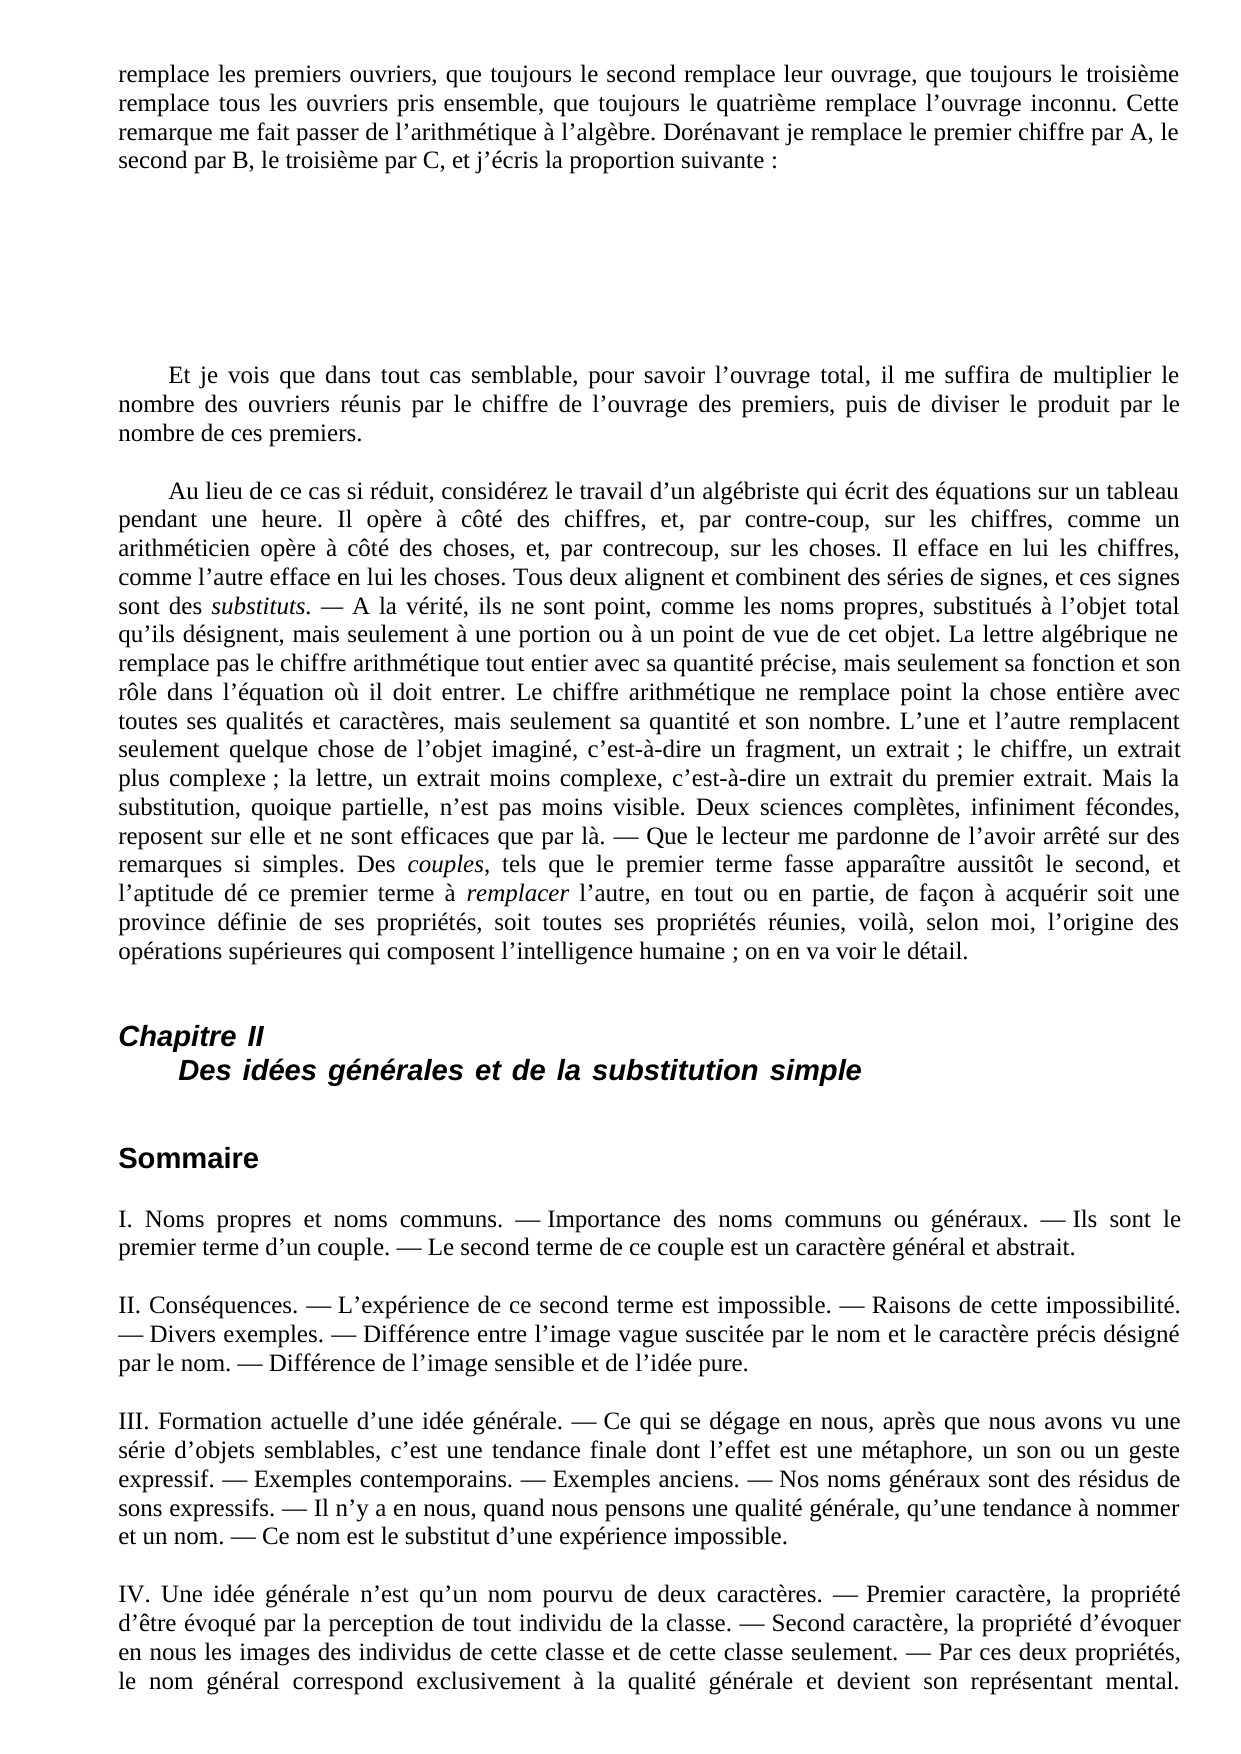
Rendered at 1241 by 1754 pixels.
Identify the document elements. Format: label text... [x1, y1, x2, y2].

text IV. Une idée générale n’est qu’un nom pourvu de deux caractères. — Premier caractère, la propriété d’être évoqué par la perception de tout individu de la classe. — Second caractère, la propriété d’évoquer en nous les images des individus de cette classe et de cette classe seulement. — Par ces deux propriétés, le nom général correspond exclusivement à la qualité générale et devient son représentant mental. [118, 1579, 1181, 1694]
subtitle Chapitre II Des idées générales et de la substitution simple [118, 1019, 1181, 1086]
text Au lieu de ce cas si réduit, considérez le travail d’un algébriste qui écrit des équations sur un tableau pendant une heure. Il opère à côté des chiffres, et, par contre-coup, sur les chiffres, comme un arithméticien opère à côté des choses, et, par contrecoup, sur les choses. Il efface en lui les chiffres, comme l’autre efface en lui les choses. Tous deux alignent et combinent des séries de signes, et ces signes sont des substituts. — A la vérité, ils ne sont point, comme les noms propres, substitués à l’objet total qu’ils désignent, mais seulement à une portion ou à un point de vue de cet objet. La lettre algébrique ne remplace pas le chiffre arithmétique tout entier avec sa quantité précise, mais seulement sa fonction et son rôle dans l’équation où il doit entrer. Le chiffre arithmétique ne remplace point la chose entière avec toutes ses qualités et caractères, mais seulement sa quantité et son nombre. L’une et l’autre remplacent seulement quelque chose de l’objet imaginé, c’est-à-dire un fragment, un extrait ; le chiffre, un extrait plus complexe ; la lettre, un extrait moins complexe, c’est-à-dire un extrait du premier extrait. Mais la substitution, quoique partielle, n’est pas moins visible. Deux sciences complètes, infiniment fécondes, reposent sur elle et ne sont efficaces que par là. — Que le lecteur me pardonne de l’avoir arrêté sur des remarques si simples. Des couples, tels que le premier terme fasse apparaître aussitôt le second, et l’aptitude dé ce premier terme à remplacer l’autre, en tout ou en partie, de façon à acquérir soit une province définie de ses propriétés, soit toutes ses propriétés réunies, voilà, selon moi, l’origine des opérations supérieures qui composent l’intelligence humaine ; on en va voir le détail. [118, 476, 1181, 964]
text remplace les premiers ouvriers, que toujours le second remplace leur ouvrage, que toujours le troisième remplace tous les ouvriers pris ensemble, que toujours le quatrième remplace l’ouvrage inconnu. Cette remarque me fait passer de l’arithmétique à l’algèbre. Dorénavant je remplace le premier chiffre par A, le second par B, le troisième par C, et j’écris la proportion suivante : [118, 59, 1181, 174]
text Et je vois que dans tout cas semblable, pour savoir l’ouvrage total, il me suffira de multiplier le nombre des ouvriers réunis par le chiffre de l’ouvrage des premiers, puis de diviser le produit par le nombre de ces premiers. [118, 360, 1181, 446]
text III. Formation actuelle d’une idée générale. — Ce qui se dégage en nous, après que nous avons vu une série d’objets semblables, c’est une tendance finale dont l’effet est une métaphore, un son ou un geste expressif. — Exemples contemporains. — Exemples anciens. — Nos noms généraux sont des résidus de sons expressifs. — Il n’y a en nous, quand nous pensons une qualité générale, qu’une tendance à nommer et un nom. — Ce nom est le substitut d’une expérience impossible. [118, 1406, 1181, 1550]
text II. Conséquences. — L’expérience de ce second terme est impossible. — Raisons de cette impossibilité. — Divers exemples. — Différence entre l’image vague suscitée par le nom et le caractère précis désigné par le nom. — Différence de l’image sensible et de l’idée pure. [118, 1291, 1181, 1377]
subtitle Sommaire [118, 1141, 1181, 1174]
text I. Noms propres et noms communs. — Importance des noms communs ou généraux. — Ils sont le premier terme d’un couple. — Le second terme de ce couple est un caractère général et abstrait. [118, 1204, 1181, 1261]
